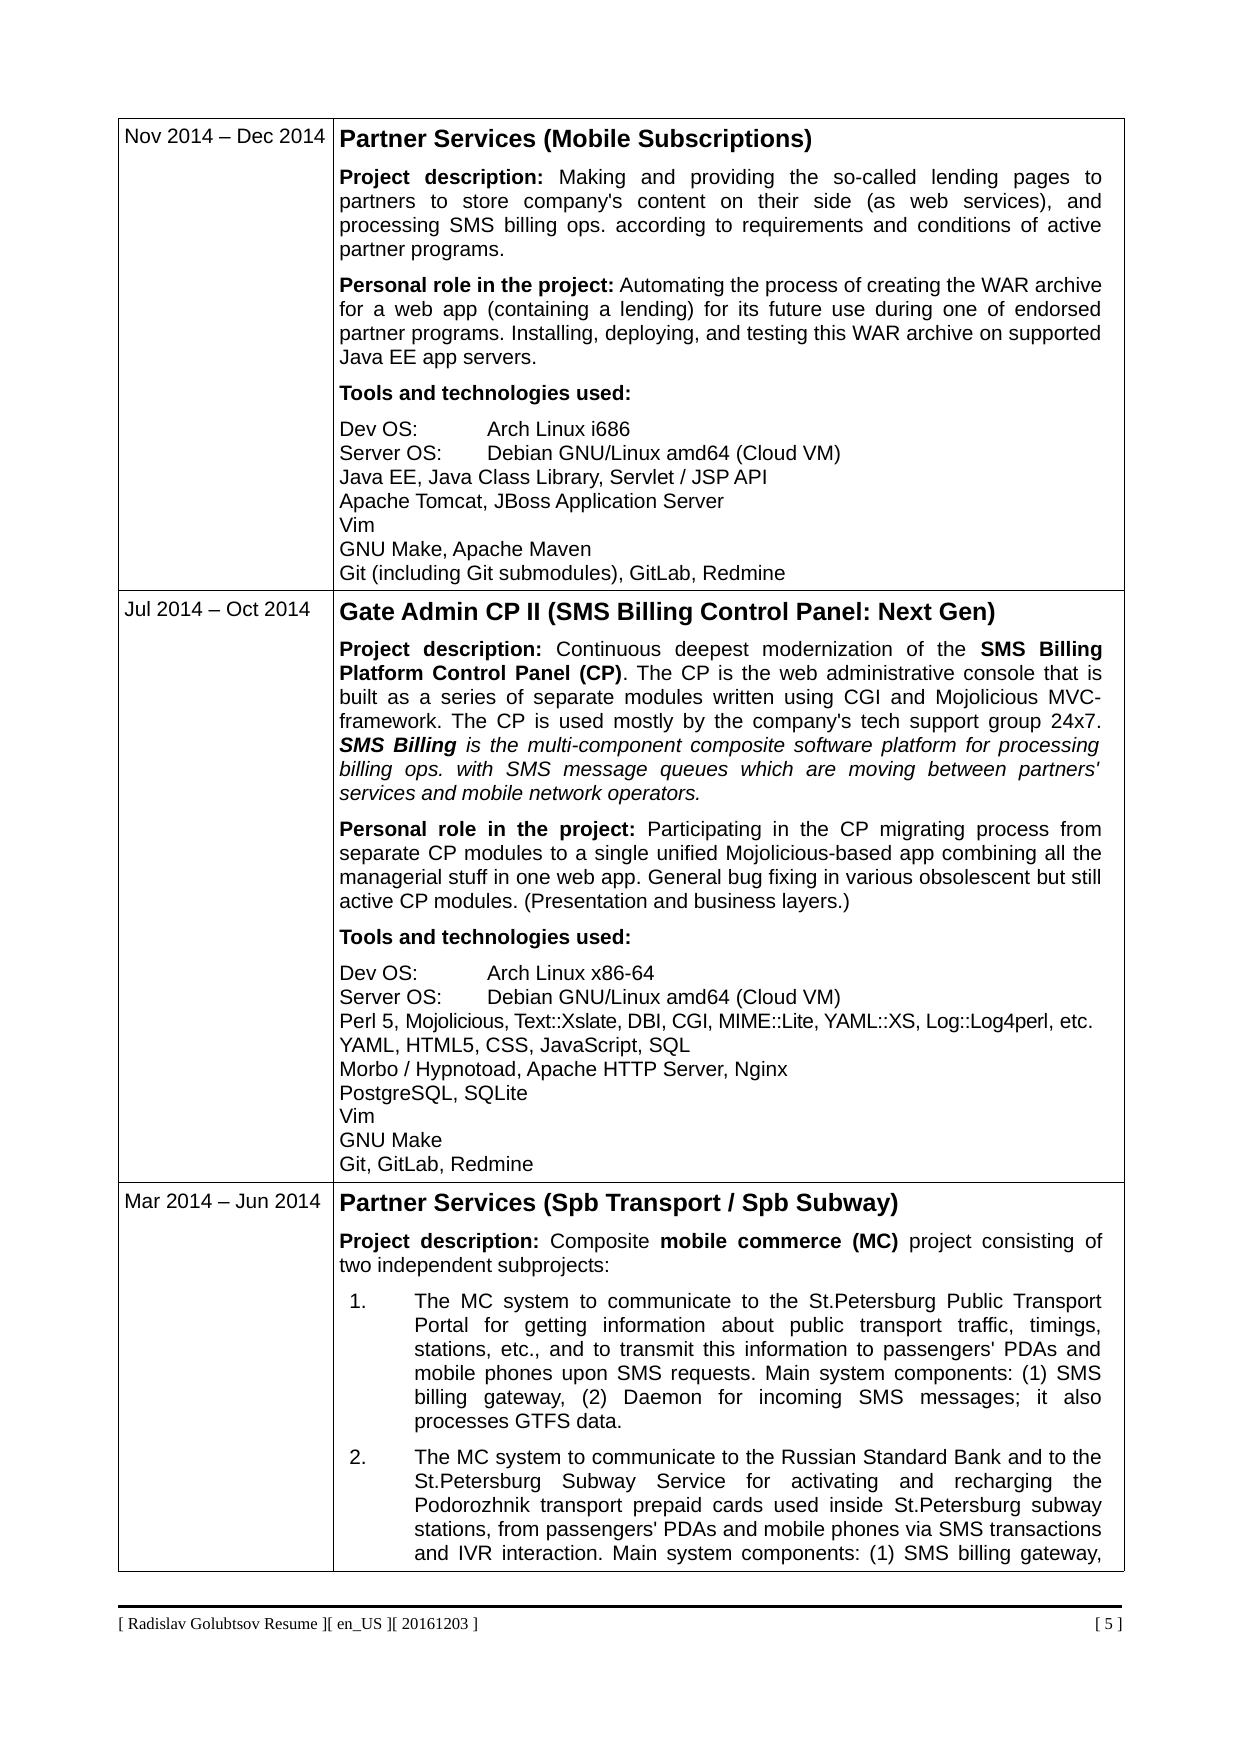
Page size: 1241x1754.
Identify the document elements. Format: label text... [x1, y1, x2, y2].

table_cell Nov 2014 – Dec 2014 [119, 119, 333, 590]
table_cell Partner Services (Mobile Subscriptions) Project description: Making and providing the so-called lending pages to partners to store company's content on their side (as web services), and processing SMS billing ops. according to requirements and conditions of active partner programs. Personal role in the project: Automating the process of creating the WAR archive for a web app (containing a lending) for its future use during one of endorsed partner programs. Installing, deploying, and testing this WAR archive on supported Java EE app servers. Tools and technologies used: Dev OS: Arch Linux i686 Server OS: Debian GNU/Linux amd64 (Cloud VM) Java EE, Java Class Library, Servlet / JSP API Apache Tomcat, JBoss Application Server Vim GNU Make, Apache Maven Git (including Git submodules), GitLab, Redmine [334, 119, 1124, 590]
table_cell Gate Admin CP II (SMS Billing Control Panel: Next Gen) Project description: Continuous deepest modernization of the SMS Billing Platform Control Panel (CP). The CP is the web administrative console that is built as a series of separate modules written using CGI and Mojolicious MVC-framework. The CP is used mostly by the company's tech support group 24x7. SMS Billing is the multi-component composite software platform for processing billing ops. with SMS message queues which are moving between partners' services and mobile network operators. Personal role in the project: Participating in the CP migrating process from separate CP modules to a single unified Mojolicious-based app combining all the managerial stuff in one web app. General bug fixing in various obsolescent but still active CP modules. (Presentation and business layers.) Tools and technologies used: Dev OS: Arch Linux x86-64 Server OS: Debian GNU/Linux amd64 (Cloud VM) Perl 5, Mojolicious, Text::Xslate, DBI, CGI, MIME::Lite, YAML::XS, Log::Log4perl, etc. YAML, HTML5, CSS, JavaScript, SQL Morbo / Hypnotoad, Apache HTTP Server, Nginx PostgreSQL, SQLite Vim GNU Make Git, GitLab, Redmine [334, 591, 1124, 1182]
table_cell Mar 2014 – Jun 2014 [119, 1183, 333, 1571]
table_cell Partner Services (Spb Transport / Spb Subway) Project description: Composite mobile commerce (MC) project consisting of two independent subprojects: The MC system to communicate to the St.Petersburg Public Transport Portal for getting information about public transport traffic, timings, stations, etc., and to transmit this information to passengers' PDAs and mobile phones upon SMS requests. Main system components: (1) SMS billing gateway, (2) Daemon for incoming SMS messages; it also processes GTFS data. The MC system to communicate to the Russian Standard Bank and to the St.Petersburg Subway Service for activating and recharging the Podorozhnik transport prepaid cards used inside St.Petersburg subway stations, from passengers' PDAs and mobile phones via SMS transactions and IVR interaction. Main system components: (1) SMS billing gateway, [334, 1183, 1124, 1571]
table_cell Jul 2014 – Oct 2014 [119, 591, 333, 1182]
